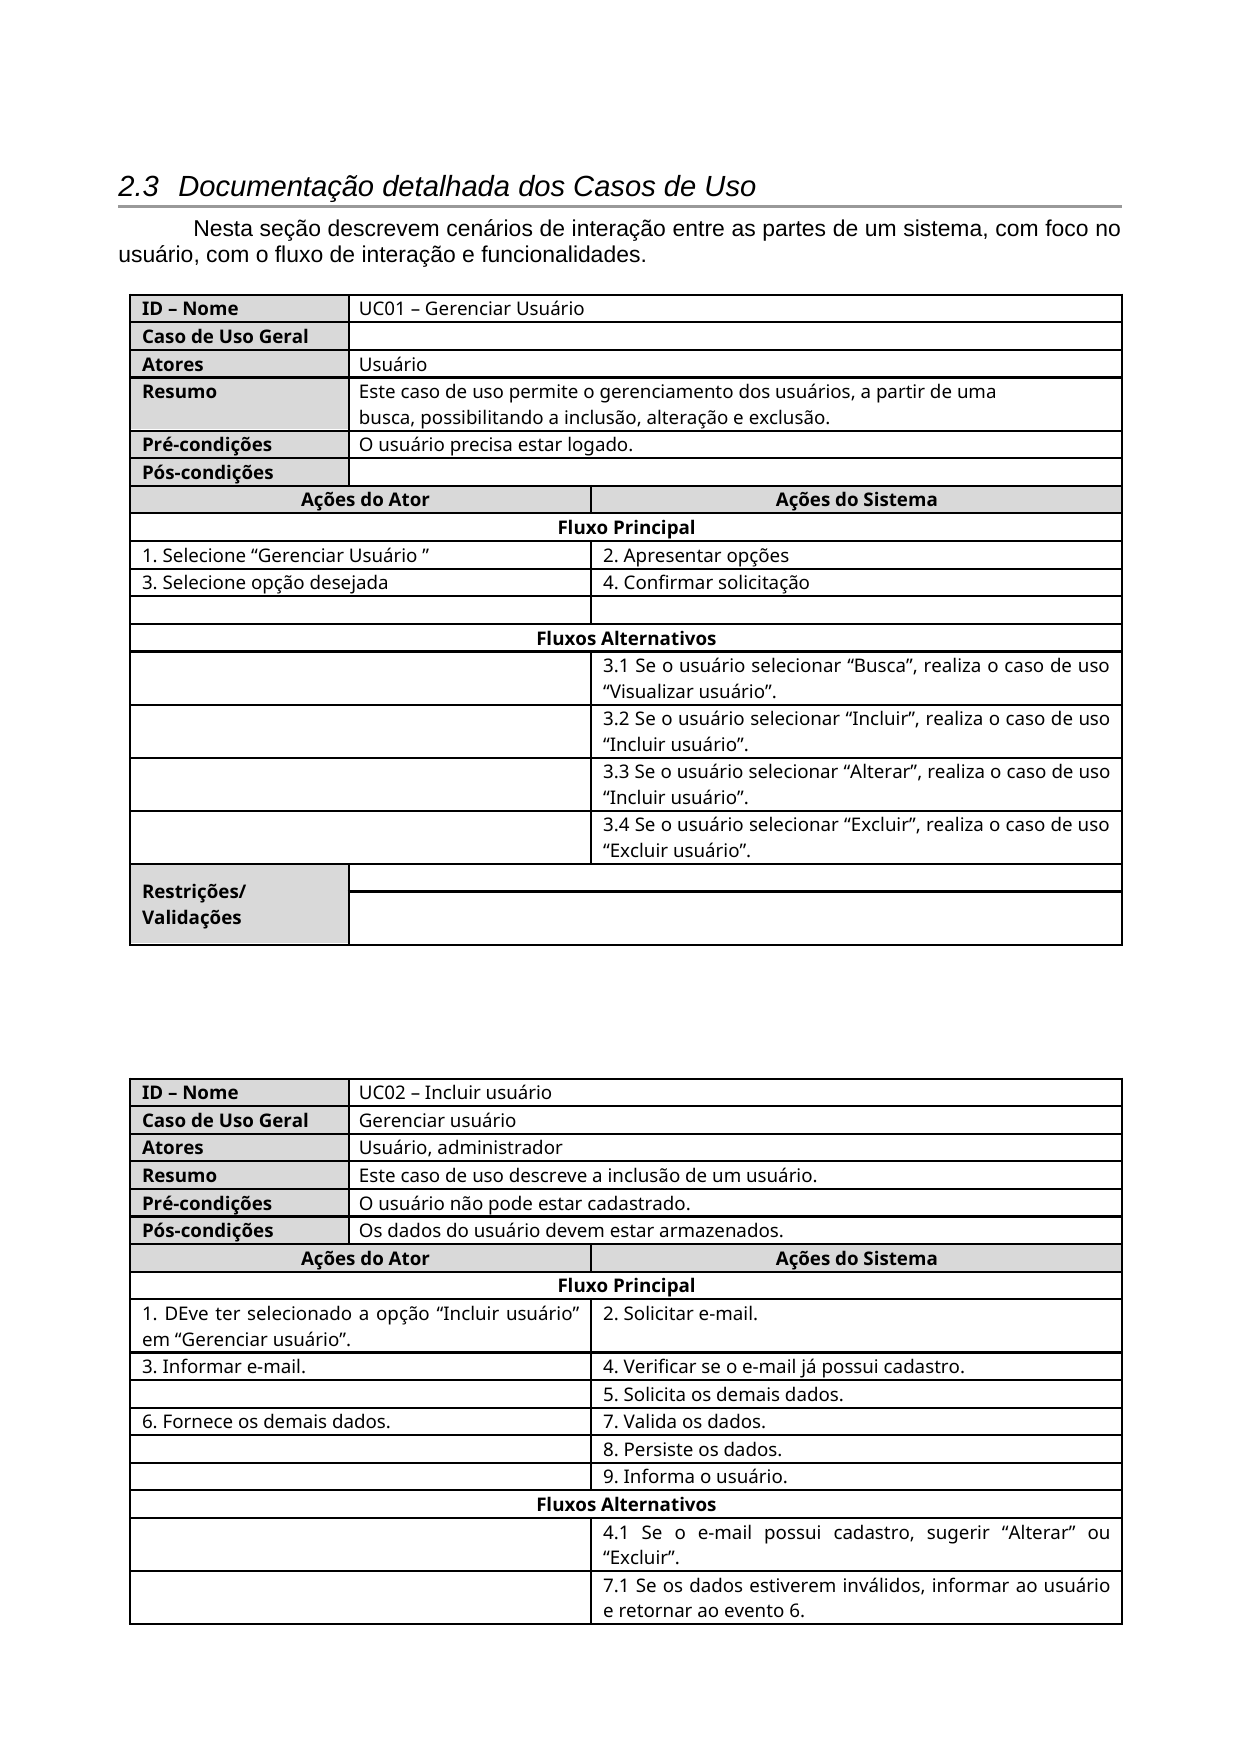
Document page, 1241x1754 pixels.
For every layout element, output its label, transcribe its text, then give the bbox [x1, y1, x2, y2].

table_cell [350, 865, 1121, 890]
table_cell 3.1 Se o usuário selecionar “Busca”, realiza o caso de uso “Visualizar usuário”. [592, 653, 1121, 703]
table_cell Caso de Uso Geral [131, 1107, 348, 1133]
table_cell Pós-condições [131, 1218, 348, 1243]
table_cell Fluxos Alternativos [131, 1491, 1121, 1517]
table_cell [350, 893, 1121, 943]
table_cell [131, 1519, 590, 1570]
table_cell Ações do Ator [131, 1245, 590, 1271]
table_cell [350, 459, 1121, 485]
table_cell Fluxo Principal [131, 1273, 1121, 1298]
table_cell [592, 597, 1121, 623]
table_header ID – Nome [131, 296, 348, 321]
table_cell Restrições/ Validações [131, 865, 348, 943]
table_header UC01 – Gerenciar Usuário [350, 296, 1121, 321]
table_cell 3.4 Se o usuário selecionar “Excluir”, realiza o caso de uso “Excluir usuário”. [592, 812, 1121, 863]
table_cell 6. Fornece os demais dados. [131, 1409, 590, 1434]
table_cell Atores [131, 1135, 348, 1160]
table_cell 3. Selecione opção desejada [131, 570, 590, 595]
table_cell Este caso de uso permite o gerenciamento dos usuários, a partir de uma busca, possibilitando a inclusão, alteração e exclusão. [350, 379, 1121, 429]
table_cell [131, 653, 590, 703]
table_cell Usuário, administrador [350, 1135, 1121, 1160]
table_header ID – Nome [131, 1080, 348, 1105]
table_cell Os dados do usuário devem estar armazenados. [350, 1218, 1121, 1243]
table_cell Fluxo Principal [131, 514, 1121, 540]
table_cell [350, 323, 1121, 349]
table_cell 2. Solicitar e-mail. [592, 1300, 1121, 1351]
table_cell 3.3 Se o usuário selecionar “Alterar”, realiza o caso de uso “Incluir usuário”. [592, 759, 1121, 810]
table_header UC02 – Incluir usuário [350, 1080, 1121, 1105]
table_cell 3. Informar e-mail. [131, 1354, 590, 1379]
table_cell [131, 706, 590, 757]
table_cell O usuário precisa estar logado. [350, 432, 1121, 457]
subtitle Documentação detalhada dos Casos de Uso [118, 169, 1122, 205]
table_cell Ações do Ator [131, 487, 590, 512]
table_cell 4. Confirmar solicitação [592, 570, 1121, 595]
table_cell [131, 812, 590, 863]
table_cell Atores [131, 351, 348, 376]
table_cell 5. Solicita os demais dados. [592, 1381, 1121, 1407]
table_cell 2. Apresentar opções [592, 542, 1121, 567]
table_cell Usuário [350, 351, 1121, 376]
table_cell 4.1 Se o e-mail possui cadastro, sugerir “Alterar” ou “Excluir”. [592, 1519, 1121, 1570]
table_cell 8. Persiste os dados. [592, 1436, 1121, 1462]
table_cell Fluxos Alternativos [131, 625, 1121, 650]
table_cell Gerenciar usuário [350, 1107, 1121, 1133]
table_cell 1. Selecione “Gerenciar Usuário ” [131, 542, 590, 567]
table_cell 1. DEve ter selecionado a opção “Incluir usuário” em “Gerenciar usuário”. [131, 1300, 590, 1351]
table_cell Resumo [131, 379, 348, 429]
table_cell [131, 1436, 590, 1462]
table_cell Ações do Sistema [592, 487, 1121, 512]
text Nesta seção descrevem cenários de interação entre as partes de um sistema, com foco no usuário, com o fluxo de interação e funcionalidades. [118, 214, 1122, 267]
table_cell Caso de Uso Geral [131, 323, 348, 349]
table_cell [131, 759, 590, 810]
table_cell [131, 1381, 590, 1407]
table_cell 9. Informa o usuário. [592, 1464, 1121, 1489]
table_cell Pré-condições [131, 1190, 348, 1215]
table_cell [131, 1572, 590, 1623]
table_cell 4. Verificar se o e-mail já possui cadastro. [592, 1354, 1121, 1379]
table_cell [131, 1464, 590, 1489]
table_cell [131, 597, 590, 623]
table_cell O usuário não pode estar cadastrado. [350, 1190, 1121, 1215]
table_cell Pós-condições [131, 459, 348, 485]
table_cell 7.1 Se os dados estiverem inválidos, informar ao usuário e retornar ao evento 6. [592, 1572, 1121, 1623]
table_cell Este caso de uso descreve a inclusão de um usuário. [350, 1162, 1121, 1188]
table_cell 3.2 Se o usuário selecionar “Incluir”, realiza o caso de uso “Incluir usuário”. [592, 706, 1121, 757]
table_cell 7. Valida os dados. [592, 1409, 1121, 1434]
table_cell Ações do Sistema [592, 1245, 1121, 1271]
table_cell Resumo [131, 1162, 348, 1188]
table_cell Pré-condições [131, 432, 348, 457]
